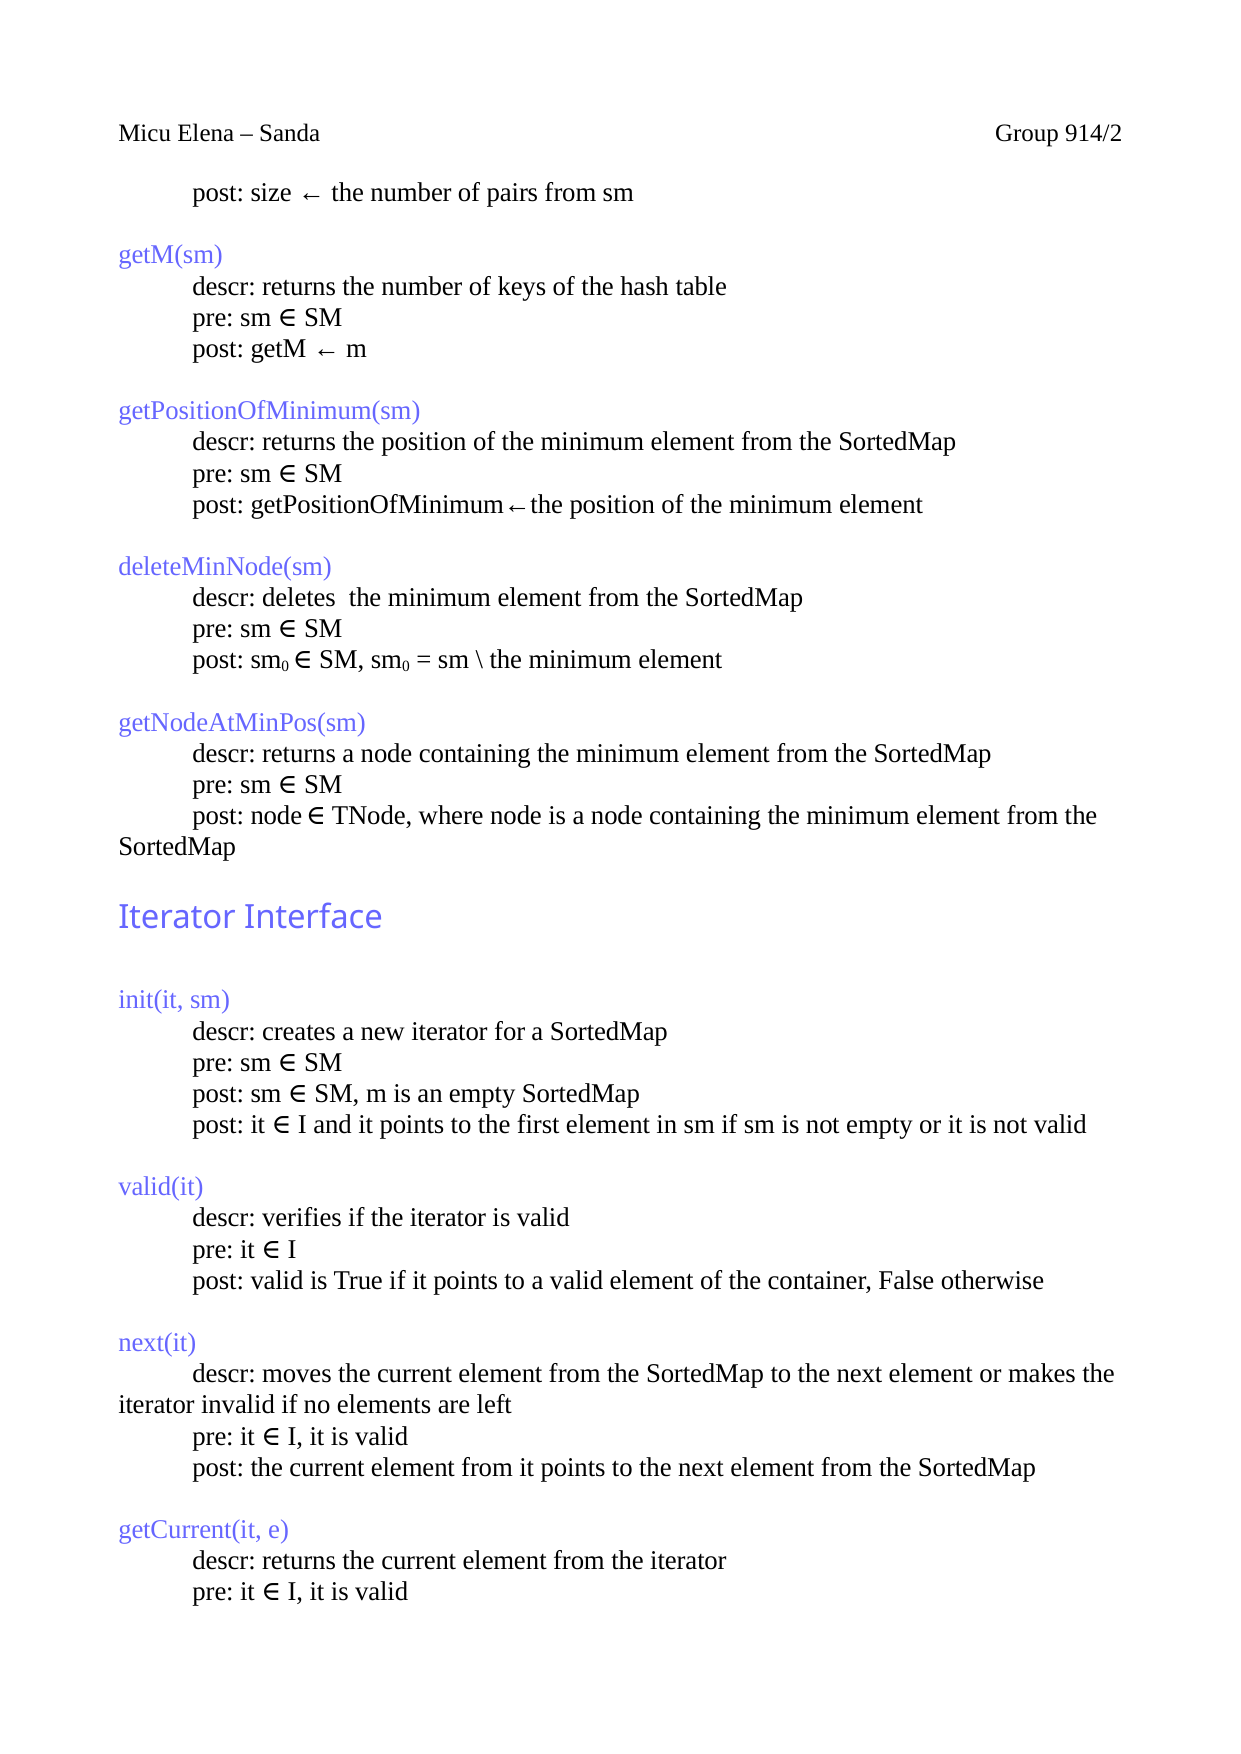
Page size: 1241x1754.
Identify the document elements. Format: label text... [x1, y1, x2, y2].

text getNodeAtMinPos(sm) [118, 706, 1122, 737]
text post: the current element from it points to the next element from the SortedMap [118, 1451, 1122, 1482]
text pre: sm ∈ SM [118, 1046, 1122, 1077]
text descr: returns the current element from the iterator [118, 1544, 1122, 1575]
text descr: moves the current element from the SortedMap to the next element or makes the iterator invalid if no elements are left [118, 1357, 1122, 1419]
text pre: it ∈ I, it is valid [118, 1575, 1122, 1606]
text getCurrent(it, e) [118, 1513, 1122, 1544]
text descr: creates a new iterator for a SortedMap [118, 1015, 1122, 1046]
text getPositionOfMinimum(sm) [118, 394, 1122, 426]
text valid(it) [118, 1170, 1122, 1202]
text post: node ∈ TNode, where node is a node containing the minimum element from the SortedMap [118, 799, 1122, 862]
text post: getM ← m [118, 332, 1122, 363]
text pre: sm ∈ SM [118, 457, 1122, 488]
text getM(sm) [118, 239, 1122, 270]
text post: getPositionOfMinimum←the position of the minimum element [118, 488, 1122, 519]
text pre: it ∈ I [118, 1233, 1122, 1264]
text post: sm0 ∈ SM, sm0 = sm \ the minimum element [118, 643, 1122, 675]
text pre: sm ∈ SM [118, 768, 1122, 799]
text descr: verifies if the iterator is valid [118, 1202, 1122, 1233]
text init(it, sm) [118, 983, 1122, 1015]
text post: valid is True if it points to a valid element of the container, False otherwise [118, 1264, 1122, 1295]
text descr: returns the number of keys of the hash table [118, 270, 1122, 301]
text Iterator Interface [118, 893, 1122, 938]
text pre: sm ∈ SM [118, 301, 1122, 332]
text descr: deletes the minimum element from the SortedMap [118, 581, 1122, 612]
text pre: it ∈ I, it is valid [118, 1419, 1122, 1451]
text next(it) [118, 1326, 1122, 1357]
text post: size ← the number of pairs from sm [118, 176, 1122, 207]
text descr: returns the position of the minimum element from the SortedMap [118, 426, 1122, 457]
text post: it ∈ I and it points to the first element in sm if sm is not empty or it is not valid [118, 1108, 1122, 1139]
text pre: sm ∈ SM [118, 612, 1122, 643]
text post: sm ∈ SM, m is an empty SortedMap [118, 1077, 1122, 1108]
text deleteMinNode(sm) [118, 550, 1122, 581]
text descr: returns a node containing the minimum element from the SortedMap [118, 737, 1122, 768]
